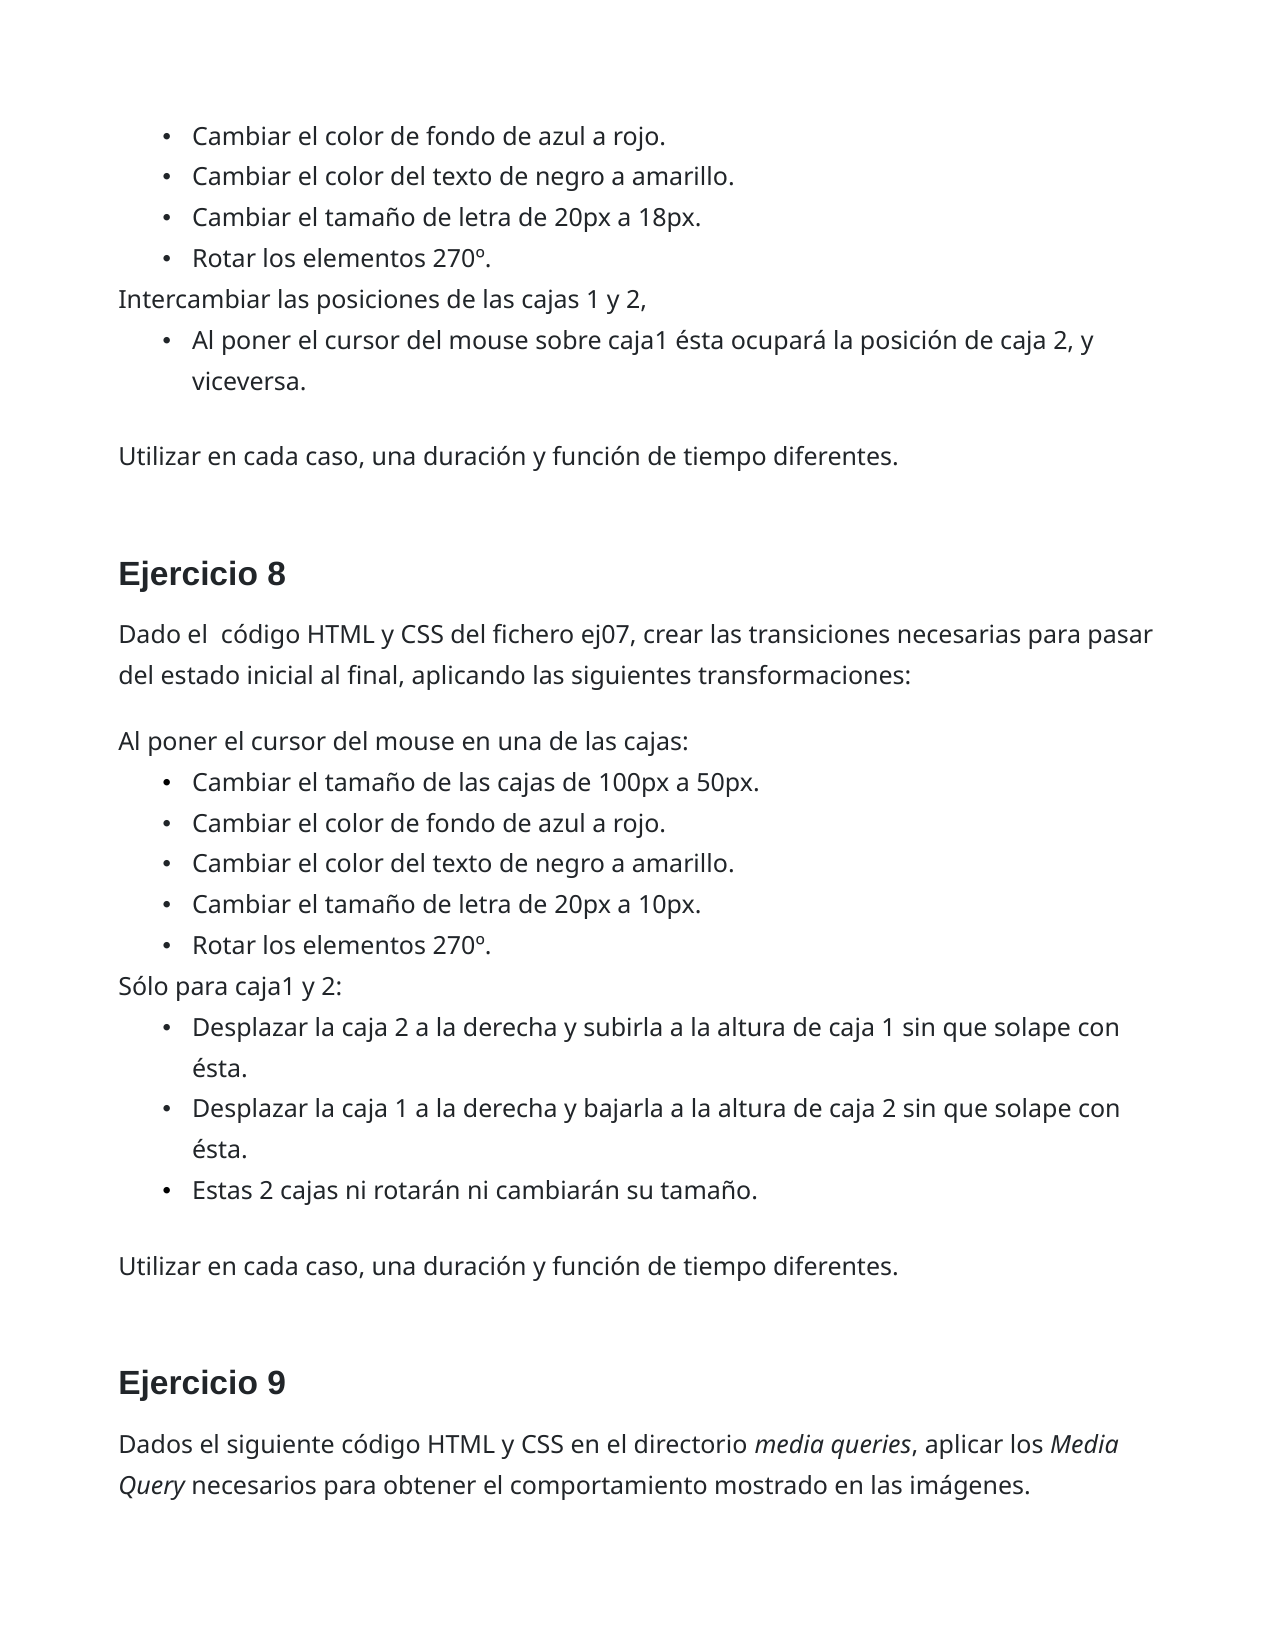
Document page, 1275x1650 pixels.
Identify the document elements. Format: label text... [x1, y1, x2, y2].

list Cambiar el tamaño de las cajas de 100px a 50px. [162, 764, 1157, 798]
text Intercambiar las posiciones de las cajas 1 y 2, [118, 281, 1157, 316]
text Utilizar en cada caso, una duración y función de tiempo diferentes. [118, 1248, 1157, 1282]
list Cambiar el tamaño de letra de 20px a 10px. [162, 887, 1157, 921]
list Cambiar el color del texto de negro a amarillo. [162, 846, 1157, 880]
list Cambiar el color del texto de negro a amarillo. [162, 159, 1157, 193]
list Cambiar el color de fondo de azul a rojo. [162, 118, 1157, 152]
list Rotar los elementos 270º. [162, 928, 1157, 962]
text Al poner el cursor del mouse en una de las cajas: [118, 724, 1157, 758]
text Dado el código HTML y CSS del fichero ej07, crear las transiciones necesarias para pasar del estado inicial al final, aplicando las siguientes transformaciones: [118, 617, 1157, 692]
subtitle Ejercicio 9 [118, 1363, 1157, 1402]
text Dados el siguiente código HTML y CSS en el directorio media queries, aplicar los Media Query necesarios para obtener el comportamiento mostrado en las imágenes. [118, 1427, 1157, 1502]
list Desplazar la caja 2 a la derecha y subirla a la altura de caja 1 sin que solape con ésta. [162, 1009, 1157, 1084]
list Estas 2 cajas ni rotarán ni cambiarán su tamaño. [162, 1173, 1157, 1207]
list Cambiar el color de fondo de azul a rojo. [162, 805, 1157, 839]
list Al poner el cursor del mouse sobre caja1 ésta ocupará la posición de caja 2, y viceversa. [162, 322, 1157, 397]
text Sólo para caja1 y 2: [118, 969, 1157, 1003]
text Utilizar en cada caso, una duración y función de tiempo diferentes. [118, 438, 1157, 472]
list Rotar los elementos 270º. [162, 241, 1157, 275]
subtitle Ejercicio 8 [118, 553, 1157, 592]
list Cambiar el tamaño de letra de 20px a 18px. [162, 200, 1157, 234]
list Desplazar la caja 1 a la derecha y bajarla a la altura de caja 2 sin que solape con ésta. [162, 1091, 1157, 1166]
